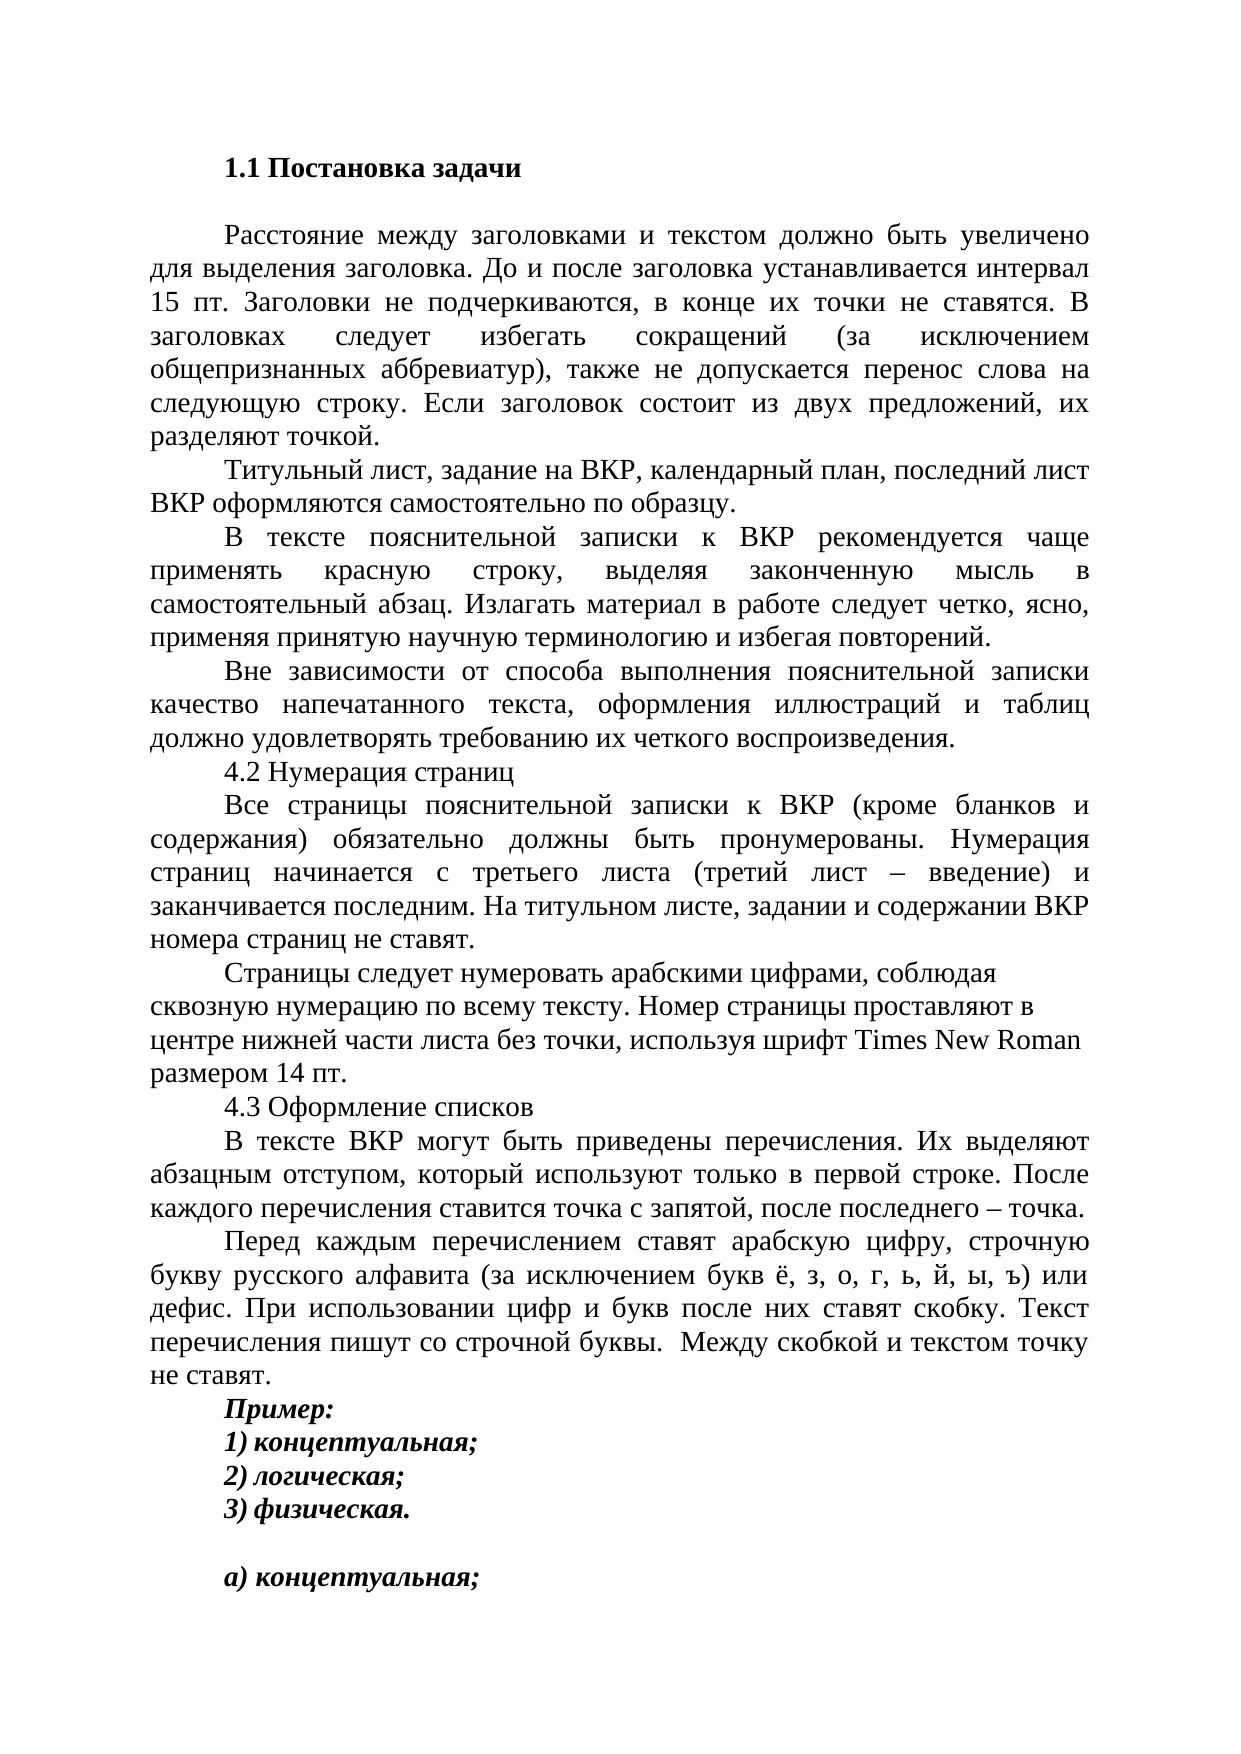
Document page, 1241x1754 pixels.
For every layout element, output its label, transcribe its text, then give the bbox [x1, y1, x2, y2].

text а) концептуальная; [150, 1559, 1090, 1592]
list логическая; [150, 1458, 1090, 1492]
text Вне зависимости от способа выполнения пояснительной записки качество напечатанного текста, оформления иллюстраций и таблиц должно удовлетворять требованию их четкого воспроизведения. [150, 653, 1090, 754]
text Расстояние между заголовками и текстом должно быть увеличено для выделения заголовка. До и после заголовка устанавливается интервал 15 пт. Заголовки не подчеркиваются, в конце их точки не ставятся. В заголовках следует избегать сокращений (за исключением общепризнанных аббревиатур), также не допускается перенос слова на следующую строку. Если заголовок состоит из двух предложений, их разделяют точкой. [150, 217, 1090, 452]
subtitle 4.3 Оформление списков [150, 1089, 1090, 1123]
text В тексте ВКР могут быть приведены перечисления. Их выделяют абзацным отступом, который используют только в первой строке. После каждого перечисления ставится точка с запятой, после последнего – точка. [150, 1123, 1090, 1223]
text В тексте пояснительной записки к ВКР рекомендуется чаще применять красную строку, выделяя законченную мысль в самостоятельный абзац. Излагать материал в работе следует четко, ясно, применяя принятую научную терминологию и избегая повторений. [150, 519, 1090, 653]
list концептуальная; [150, 1424, 1090, 1458]
subtitle 4.2 Нумерация страниц [150, 754, 1090, 787]
text Перед каждым перечислением ставят арабскую цифру, строчную букву русского алфавита (за исключением букв ё, з, о, г, ь, й, ы, ъ) или дефис. При использовании цифр и букв после них ставят скобку. Текст перечисления пишут со строчной буквы. Между скобкой и текстом точку не ставят. [150, 1223, 1090, 1391]
text Все страницы пояснительной записки к ВКР (кроме бланков и содержания) обязательно должны быть пронумерованы. Нумерация страниц начинается с третьего листа (третий лист – введение) и заканчивается последним. На титульном листе, задании и содержании ВКР номера страниц не ставят. [150, 787, 1090, 955]
text Титульный лист, задание на ВКР, календарный план, последний лист ВКР оформляются самостоятельно по образцу. [150, 452, 1090, 519]
list физическая. [150, 1492, 1090, 1525]
text 1.1 Постановка задачи [150, 150, 1090, 183]
text Пример: [150, 1391, 1090, 1424]
subtitle Страницы следует нумеровать арабскими цифрами, соблюдая сквозную нумерацию по всему тексту. Номер страницы проставляют в центре нижней части листа без точки, используя шрифт Times New Roman размером 14 пт. [150, 955, 1090, 1089]
